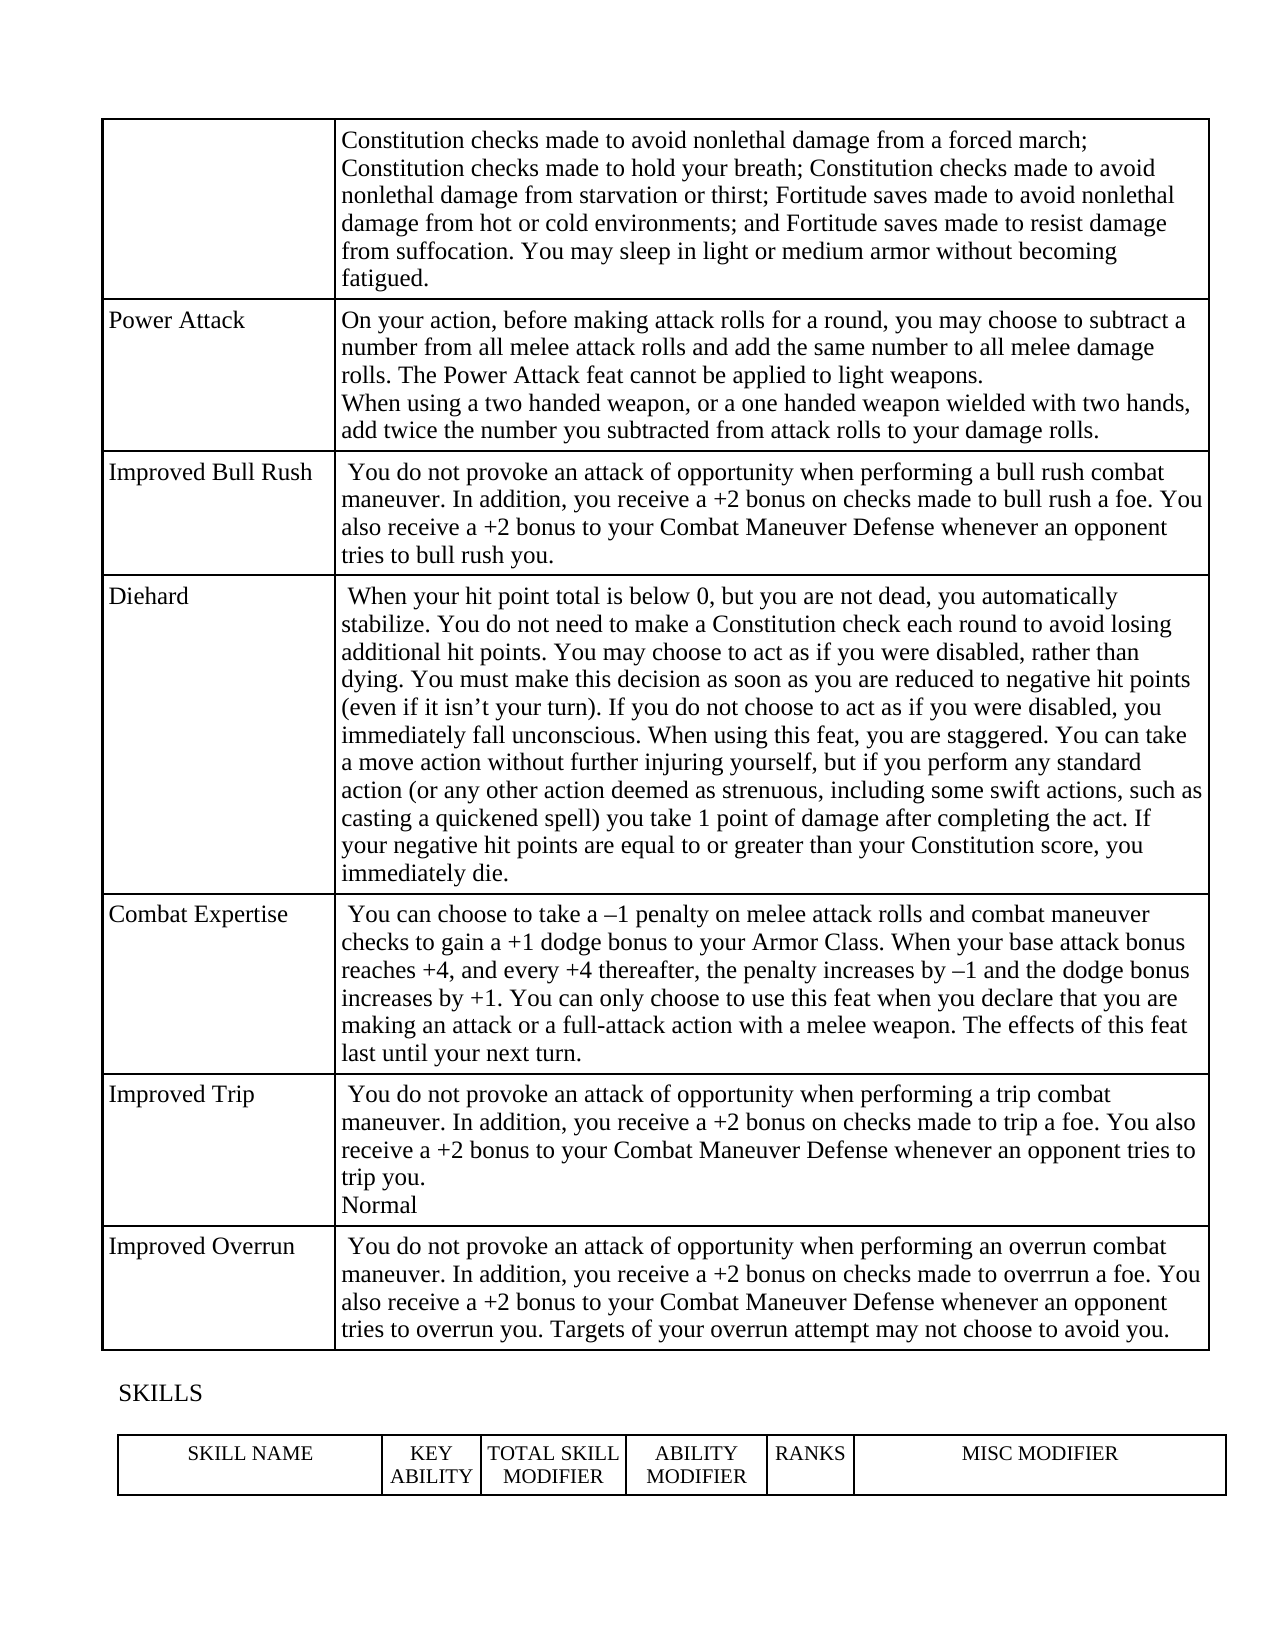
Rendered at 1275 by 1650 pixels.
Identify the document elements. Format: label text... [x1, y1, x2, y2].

table_cell Improved Trip [104, 1075, 334, 1224]
table_cell Improved Overrun [104, 1227, 334, 1349]
table_cell When your hit point total is below 0, but you are not dead, you automatically stabilize. You do not need to make a Constitution check each round to avoid losing additional hit points. You may choose to act as if you were disabled, rather than dying. You must make this decision as soon as you are reduced to negative hit points (even if it isn’t your turn). If you do not choose to act as if you were disabled, you immediately fall unconscious. When using this feat, you are staggered. You can take a move action without further injuring yourself, but if you perform any standard action (or any other action deemed as strenuous, including some swift actions, such as casting a quickened spell) you take 1 point of damage after completing the act. If your negative hit points are equal to or greater than your Constitution score, you immediately die. [336, 576, 1208, 893]
table_header MISC MODIFIER [855, 1436, 1225, 1494]
table_cell You do not provoke an attack of opportunity when performing a bull rush combat maneuver. In addition, you receive a +2 bonus on checks made to bull rush a foe. You also receive a +2 bonus to your Combat Maneuver Defense whenever an opponent tries to bull rush you. [336, 452, 1208, 574]
table_cell You do not provoke an attack of opportunity when performing an overrun combat maneuver. In addition, you receive a +2 bonus on checks made to overrrun a foe. You also receive a +2 bonus to your Combat Maneuver Defense whenever an opponent tries to overrun you. Targets of your overrun attempt may not choose to avoid you. [336, 1227, 1208, 1349]
table_cell Improved Bull Rush [104, 452, 334, 574]
table_header ABILITY MODIFIER [627, 1436, 766, 1494]
table_cell You do not provoke an attack of opportunity when performing a trip combat maneuver. In addition, you receive a +2 bonus on checks made to trip a foe. You also receive a +2 bonus to your Combat Maneuver Defense whenever an opponent tries to trip you. Normal [336, 1075, 1208, 1224]
table_header KEY ABILITY [383, 1436, 480, 1494]
text SKILLS [118, 1379, 1157, 1406]
table_cell Constitution checks made to avoid nonlethal damage from a forced march; Constitution checks made to hold your breath; Constitution checks made to avoid nonlethal damage from starvation or thirst; Fortitude saves made to avoid nonlethal damage from hot or cold environments; and Fortitude saves made to resist damage from suffocation. You may sleep in light or medium armor without becoming fatigued. [336, 120, 1208, 298]
table_header SKILL NAME [119, 1436, 381, 1494]
table_cell [104, 120, 334, 298]
table_cell Diehard [104, 576, 334, 893]
table_cell You can choose to take a –1 penalty on melee attack rolls and combat maneuver checks to gain a +1 dodge bonus to your Armor Class. When your base attack bonus reaches +4, and every +4 thereafter, the penalty increases by –1 and the dodge bonus increases by +1. You can only choose to use this feat when you declare that you are making an attack or a full-attack action with a melee weapon. The effects of this feat last until your next turn. [336, 895, 1208, 1072]
table_cell On your action, before making attack rolls for a round, you may choose to subtract a number from all melee attack rolls and add the same number to all melee damage rolls. The Power Attack feat cannot be applied to light weapons. When using a two handed weapon, or a one handed weapon wielded with two hands, add twice the number you subtracted from attack rolls to your damage rolls. [336, 300, 1208, 450]
table_cell Combat Expertise [104, 895, 334, 1072]
table_header RANKS [768, 1436, 853, 1494]
table_header TOTAL SKILL MODIFIER [482, 1436, 625, 1494]
table_cell Power Attack [104, 300, 334, 450]
